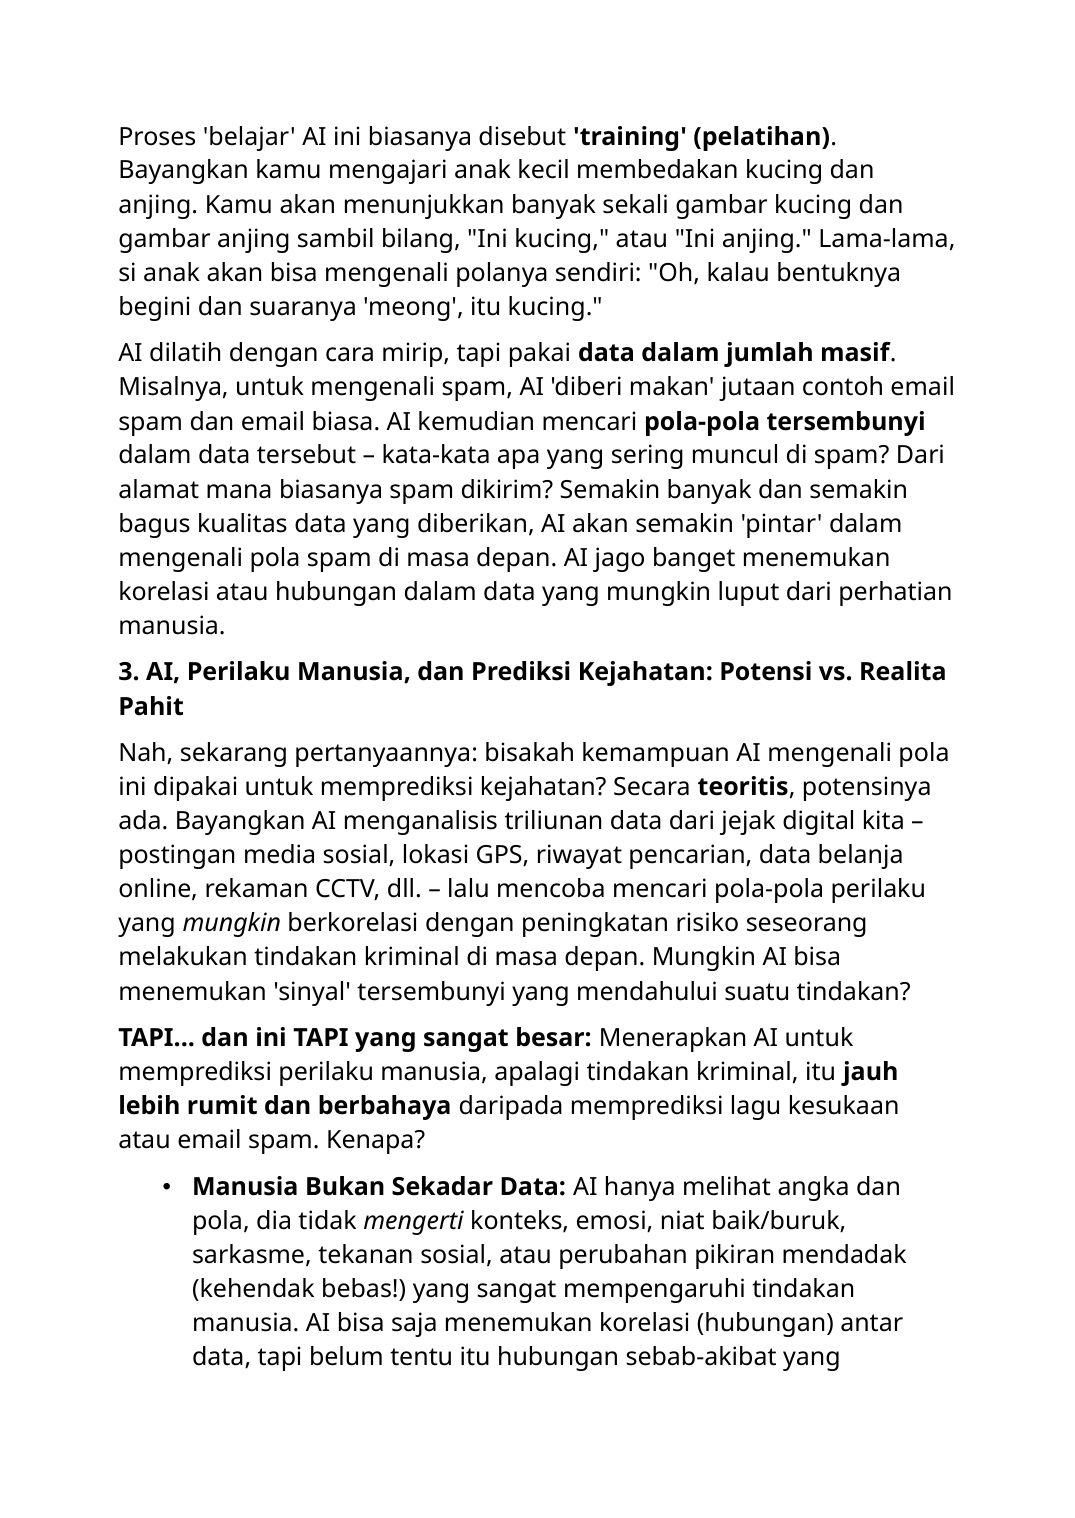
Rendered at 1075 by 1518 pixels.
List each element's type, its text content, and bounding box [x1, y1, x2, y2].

text 3. AI, Perilaku Manusia, dan Prediksi Kejahatan: Potensi vs. Realita Pahit [118, 654, 957, 722]
text Nah, sekarang pertanyaannya: bisakah kemampuan AI mengenali pola ini dipakai untuk memprediksi kejahatan? Secara teoritis, potensinya ada. Bayangkan AI menganalisis triliunan data dari jejak digital kita – postingan media sosial, lokasi GPS, riwayat pencarian, data belanja online, rekaman CCTV, dll. – lalu mencoba mencari pola-pola perilaku yang mungkin berkorelasi dengan peningkatan risiko seseorang melakukan tindakan kriminal di masa depan. Mungkin AI bisa menemukan 'sinyal' tersembunyi yang mendahului suatu tindakan? [118, 735, 957, 1007]
text TAPI... dan ini TAPI yang sangat besar: Menerapkan AI untuk memprediksi perilaku manusia, apalagi tindakan kriminal, itu jauh lebih rumit dan berbahaya daripada memprediksi lagu kesukaan atau email spam. Kenapa? [118, 1020, 957, 1156]
list Manusia Bukan Sekadar Data: AI hanya melihat angka dan pola, dia tidak mengerti konteks, emosi, niat baik/buruk, sarkasme, tekanan sosial, atau perubahan pikiran mendadak (kehendak bebas!) yang sangat mempengaruhi tindakan manusia. AI bisa saja menemukan korelasi (hubungan) antar data, tapi belum tentu itu hubungan sebab-akibat yang [162, 1168, 957, 1373]
text Proses 'belajar' AI ini biasanya disebut 'training' (pelatihan). Bayangkan kamu mengajari anak kecil membedakan kucing dan anjing. Kamu akan menunjukkan banyak sekali gambar kucing dan gambar anjing sambil bilang, "Ini kucing," atau "Ini anjing." Lama-lama, si anak akan bisa mengenali polanya sendiri: "Oh, kalau bentuknya begini dan suaranya 'meong', itu kucing." [118, 118, 957, 322]
text AI dilatih dengan cara mirip, tapi pakai data dalam jumlah masif. Misalnya, untuk mengenali spam, AI 'diberi makan' jutaan contoh email spam dan email biasa. AI kemudian mencari pola-pola tersembunyi dalam data tersebut – kata-kata apa yang sering muncul di spam? Dari alamat mana biasanya spam dikirim? Semakin banyak dan semakin bagus kualitas data yang diberikan, AI akan semakin 'pintar' dalam mengenali pola spam di masa depan. AI jago banget menemukan korelasi atau hubungan dalam data yang mungkin luput dari perhatian manusia. [118, 335, 957, 642]
